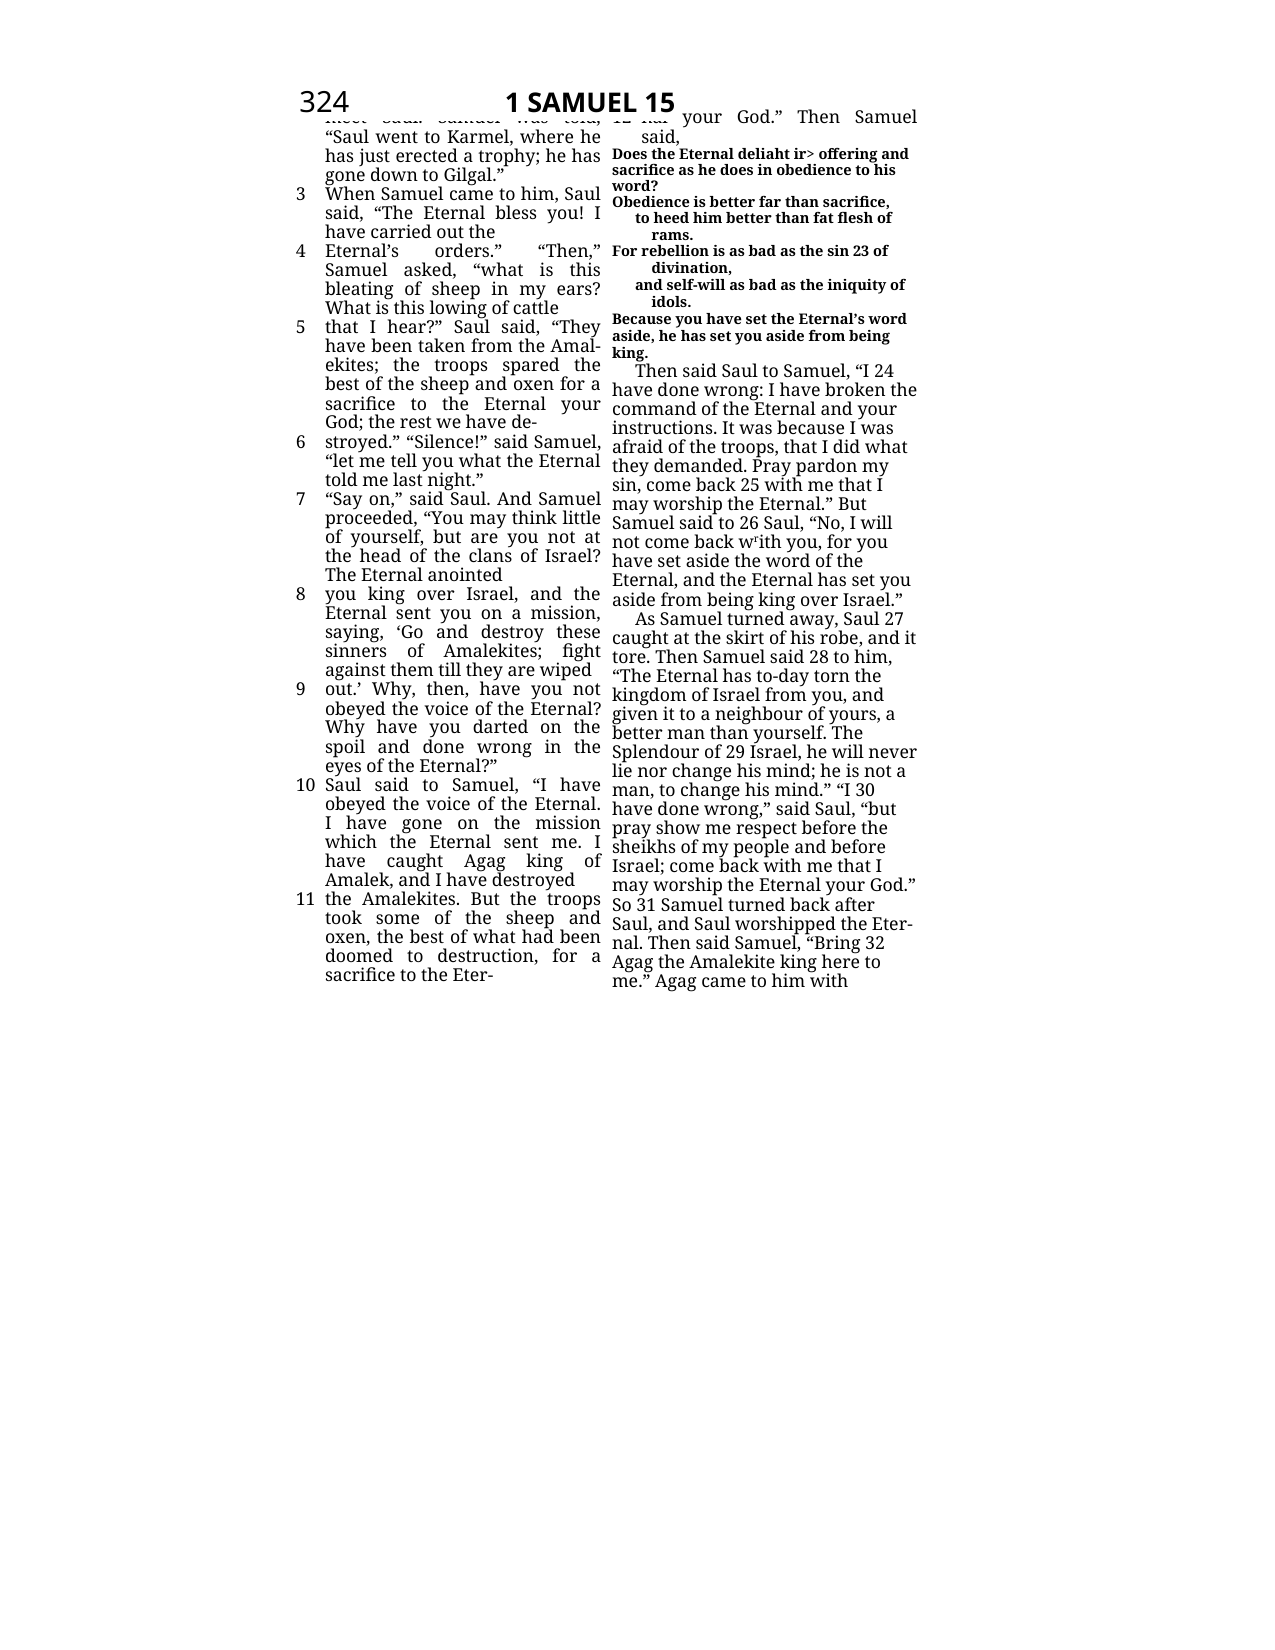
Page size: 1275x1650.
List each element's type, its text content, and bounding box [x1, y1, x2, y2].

list Eternal’s orders.” “Then,” Samuel asked, “what is this bleating of sheep in my ears? What is this lowing of cattle [296, 242, 601, 318]
list protested to him all night. Then in the morning Samuel went to meet Saul. Samuel was told, “Saul went to Karmel, where he has just erected a trophy; he has gone down to Gilgal.” [296, 109, 601, 185]
list the Amalekites. But the troops took some of the sheep and oxen, the best of what had been doomed to destruc­tion, for a sacrifice to the Eter- [296, 890, 601, 986]
list Saul said to Samuel, “I have obeyed the voice of the Eternal. I have gone on the mission which the Eternal sent me. I have caught Agag king of Amalek, and I have destroyed [296, 776, 601, 890]
list When Samuel came to him, Saul said, “The Eternal bless you! I have carried out the [296, 185, 601, 242]
text Does the Eternal deliaht ir> offering and sacrifice as he does in obedience to his word? [612, 147, 917, 195]
text to heed him better than fat flesh of rams. [635, 211, 917, 243]
text Because you have set the Eter­nal’s word aside, he has set you aside from being king. [612, 311, 917, 362]
text As Samuel turned away, Saul 27 caught at the skirt of his robe, and it tore. Then Samuel said 28 to him, “The Eternal has to-day torn the kingdom of Israel from you, and given it to a neighbour of yours, a better man than yourself. The Splendour of 29 Israel, he will never lie nor change his mind; he is not a man, to change his mind.” “I 30 have done wrong,” said Saul, “but pray show me respect be­fore the sheikhs of my people and before Israel; come back with me that I may worship the Eternal your God.” So 31 Samuel turned back after Saul, and Saul worshipped the Eter­nal. Then said Samuel, “Bring 32 Agag the Amalekite king here to me.” Agag came to him with [612, 610, 917, 991]
list out.’ Why, then, have you not obeyed the voice of the Eter­nal? Why have you darted on the spoil and done wrong in the eyes of the Eternal?” [296, 681, 601, 776]
list you king over Israel, and the Eternal sent you on a mission, saying, ‘Go and destroy these sinners of Amalekites; fight against them till they are wiped [296, 585, 601, 681]
list “Say on,” said Saul. And Sam­uel proceeded, “You may think little of yourself, but are you not at the head of the clans of Israel? The Eternal anointed [296, 490, 601, 585]
text Then said Saul to Samuel, “I 24 have done wrong: I have broken the command of the Eternal and your instructions. It was be­cause I was afraid of the troops, that I did what they demanded. Pray pardon my sin, come back 25 with me that I may worship the Eternal.” But Samuel said to 26 Saul, “No, I will not come back writh you, for you have set aside the word of the Eternal, and the Eternal has set you aside from being king over Israel.” [612, 362, 917, 610]
list stroyed.” “Silence!” said Sam­uel, “let me tell you what the Eternal told me last night.” [296, 433, 601, 490]
list that I hear?” Saul said, “They have been taken from the Amal- ekites; the troops spared the best of the sheep and oxen for a sacrifice to the Eternal your God; the rest we have de- [296, 318, 601, 433]
list nal your God.” Then Samuel said, [612, 109, 917, 147]
text Obedience is better far than sac­rifice, [612, 195, 917, 211]
text For rebellion is as bad as the sin 23 of divination, [612, 243, 917, 277]
text and self-will as bad as the in­iquity of idols. [635, 277, 917, 311]
